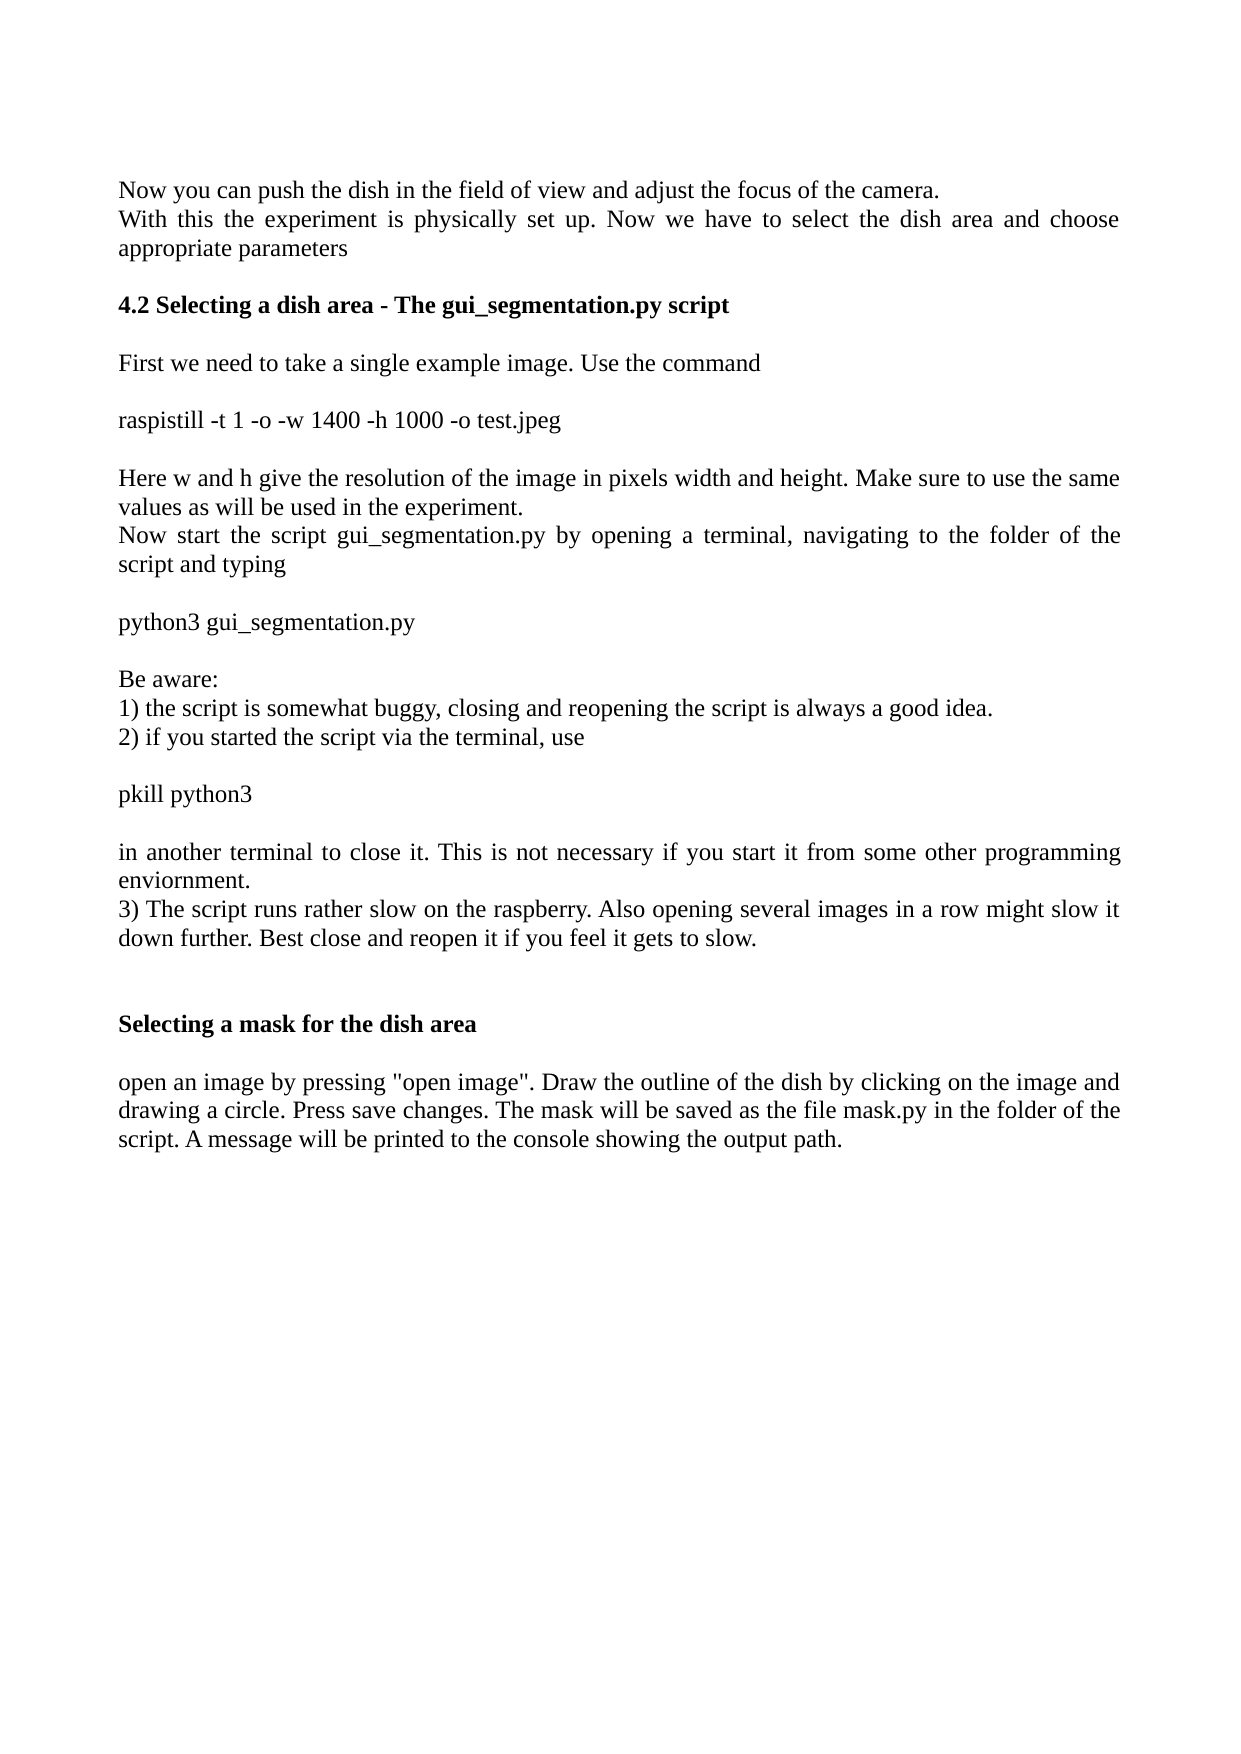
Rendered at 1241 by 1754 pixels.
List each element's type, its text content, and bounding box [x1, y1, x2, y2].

text First we need to take a single example image. Use the command [118, 348, 1122, 377]
text Now start the script gui_segmentation.py by opening a terminal, navigating to the folder of the script and typing [118, 521, 1122, 578]
text 2) if you started the script via the terminal, use [118, 722, 1122, 751]
text Now you can push the dish in the field of view and adjust the focus of the camera. [118, 176, 1122, 204]
text Here w and h give the resolution of the image in pixels width and height. Make sure to use the same values as will be used in the experiment. [118, 463, 1122, 521]
text in another terminal to close it. This is not necessary if you start it from some other programming enviornment. [118, 837, 1122, 894]
text pkill python3 [118, 779, 1122, 808]
text 4.2 Selecting a dish area - The gui_segmentation.py script [118, 291, 1122, 319]
text raspistill -t 1 -o -w 1400 -h 1000 -o test.jpeg [118, 406, 1122, 434]
text Selecting a mask for the dish area [118, 1009, 1122, 1038]
text Be aware: [118, 664, 1122, 693]
text 3) The script runs rather slow on the raspberry. Also opening several images in a row might slow it down further. Best close and reopen it if you feel it gets to slow. [118, 894, 1122, 952]
text 1) the script is somewhat buggy, closing and reopening the script is always a good idea. [118, 693, 1122, 722]
text python3 gui_segmentation.py [118, 607, 1122, 636]
text With this the experiment is physically set up. Now we have to select the dish area and choose appropriate parameters [118, 204, 1122, 262]
text open an image by pressing "open image". Draw the outline of the dish by clicking on the image and drawing a circle. Press save changes. The mask will be saved as the file mask.py in the folder of the script. A message will be printed to the console showing the output path. [118, 1067, 1122, 1153]
